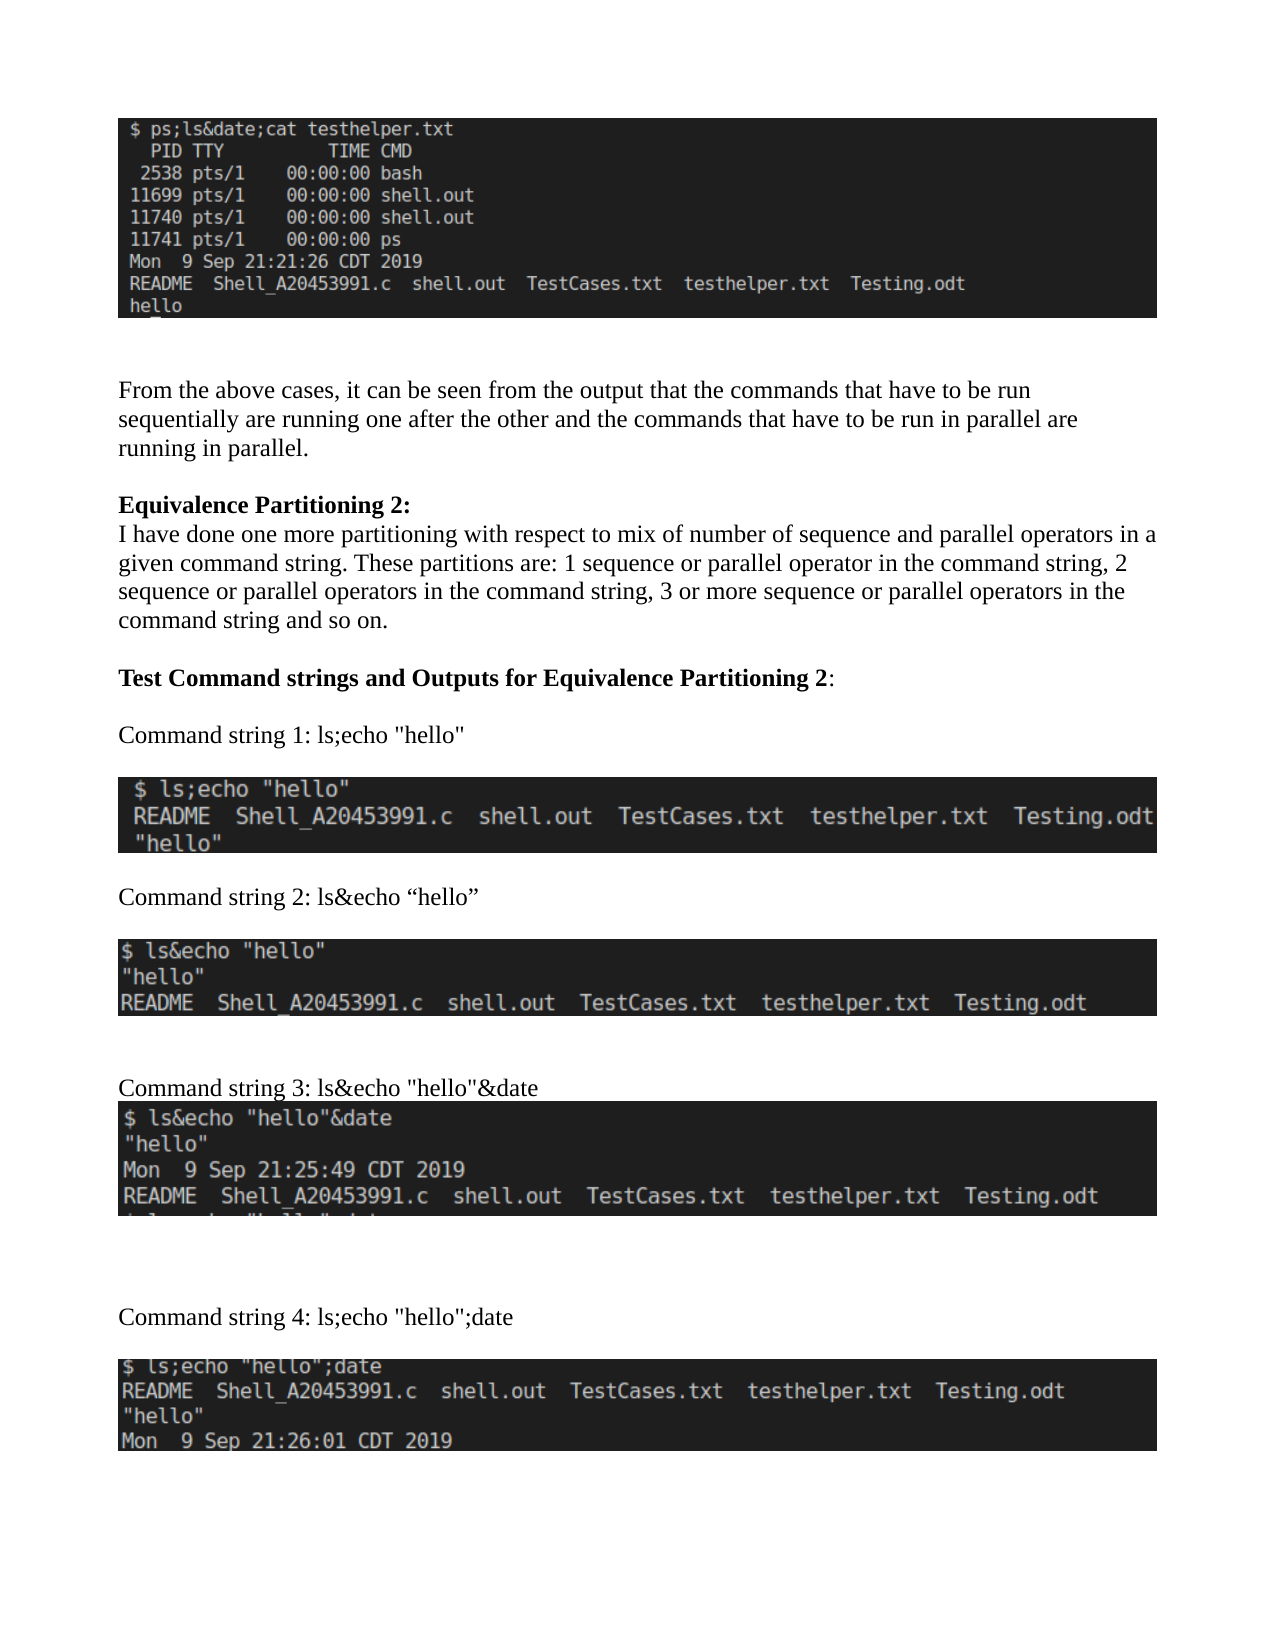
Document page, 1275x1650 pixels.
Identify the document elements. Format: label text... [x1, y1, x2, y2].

text Equivalence Partitioning 2: [118, 490, 1157, 519]
text Test Command strings and Outputs for Equivalence Partitioning 2: [118, 663, 1157, 691]
text Command string 2: ls&echo “hello” [118, 882, 1157, 910]
picture [118, 118, 1157, 318]
picture [118, 777, 1157, 853]
text I have done one more partitioning with respect to mix of number of sequence and parallel operators in a given command string. These partitions are: 1 sequence or parallel operator in the command string, 2 sequence or parallel operators in the command string, 3 or more sequence or parallel operators in the command string and so on. [118, 519, 1157, 634]
text Command string 1: ls;echo "hello" [118, 720, 1157, 749]
text From the above cases, it can be seen from the output that the commands that have to be run sequentially are running one after the other and the commands that have to be run in parallel are running in parallel. [118, 375, 1157, 461]
picture [118, 939, 1157, 1016]
picture [118, 1359, 1157, 1451]
picture [118, 1101, 1157, 1216]
text Command string 4: ls;echo "hello";date [118, 1302, 1157, 1331]
text Command string 3: ls&echo "hello"&date [118, 1073, 1157, 1101]
